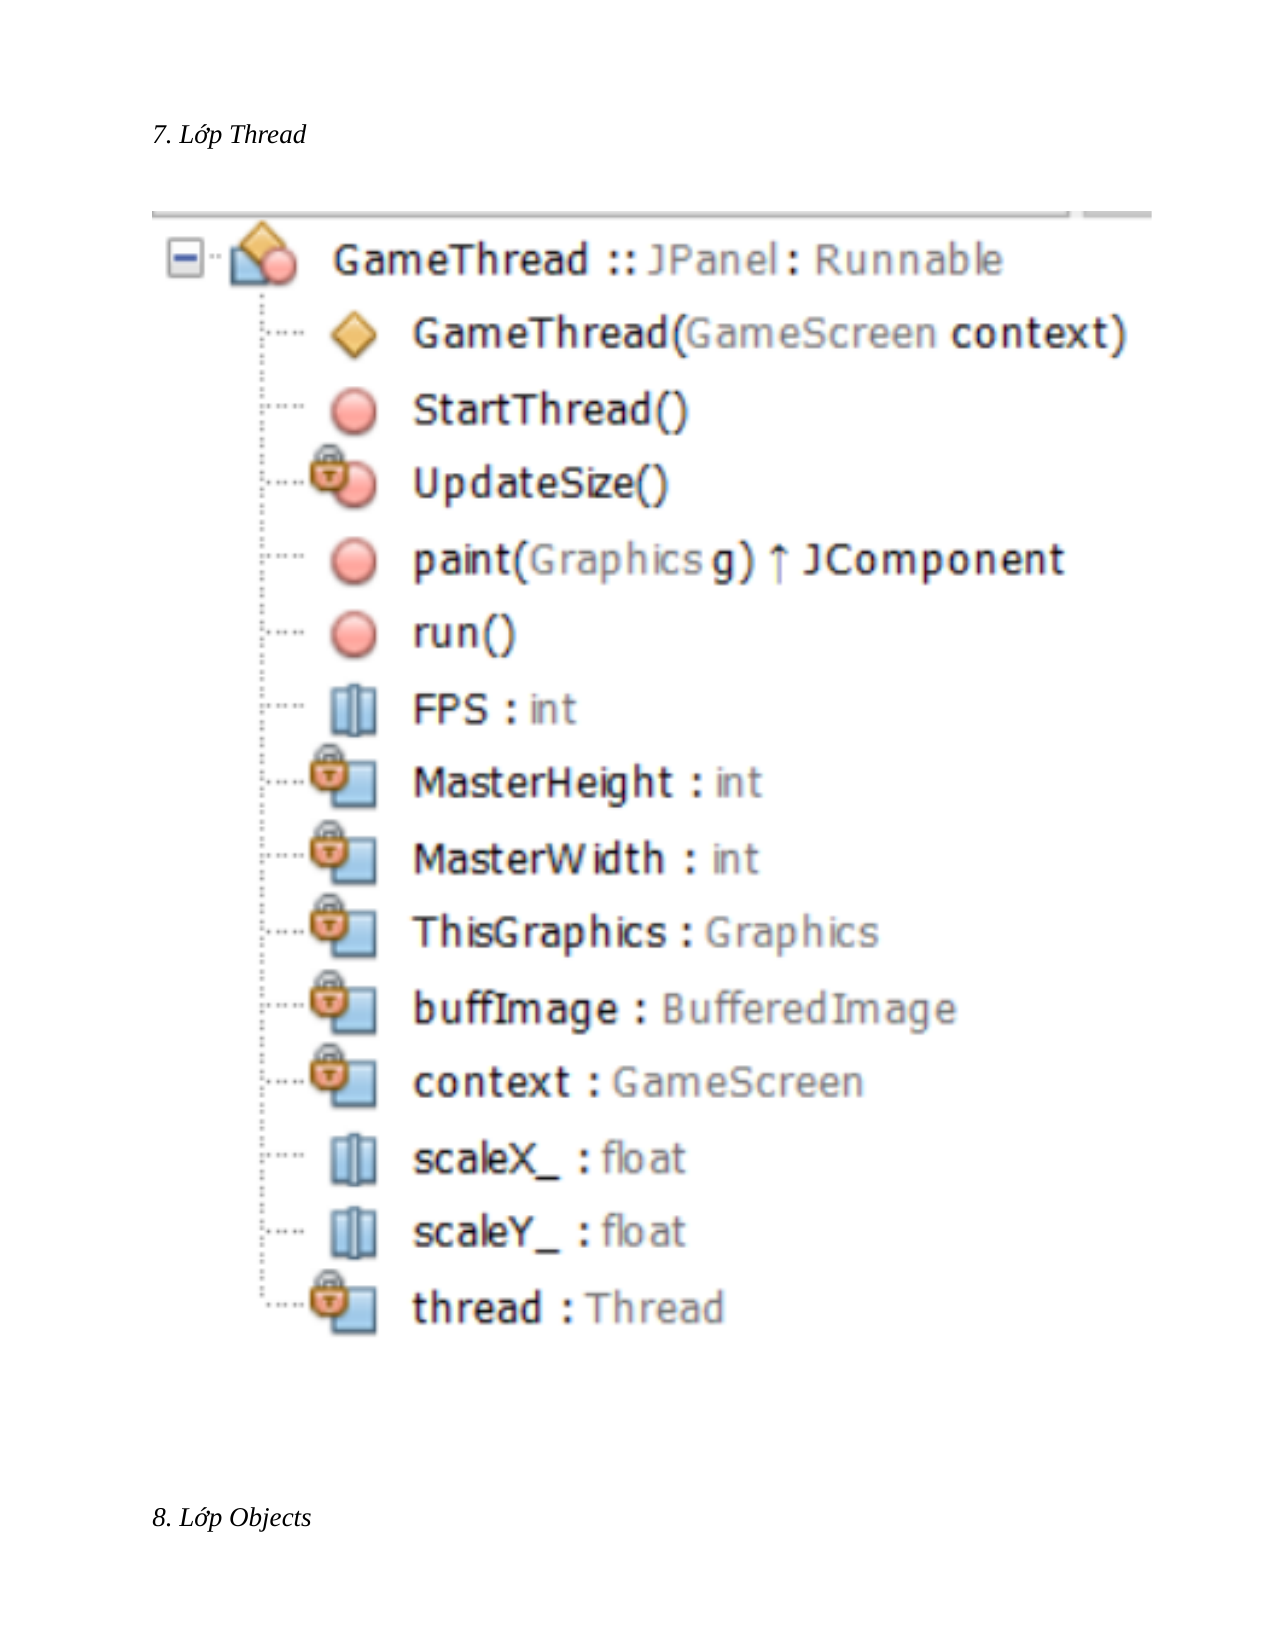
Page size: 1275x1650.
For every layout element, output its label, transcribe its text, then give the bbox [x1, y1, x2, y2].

text 8. Lớp Objects [152, 1501, 1156, 1532]
text 7. Lớp Thread [152, 118, 1156, 149]
